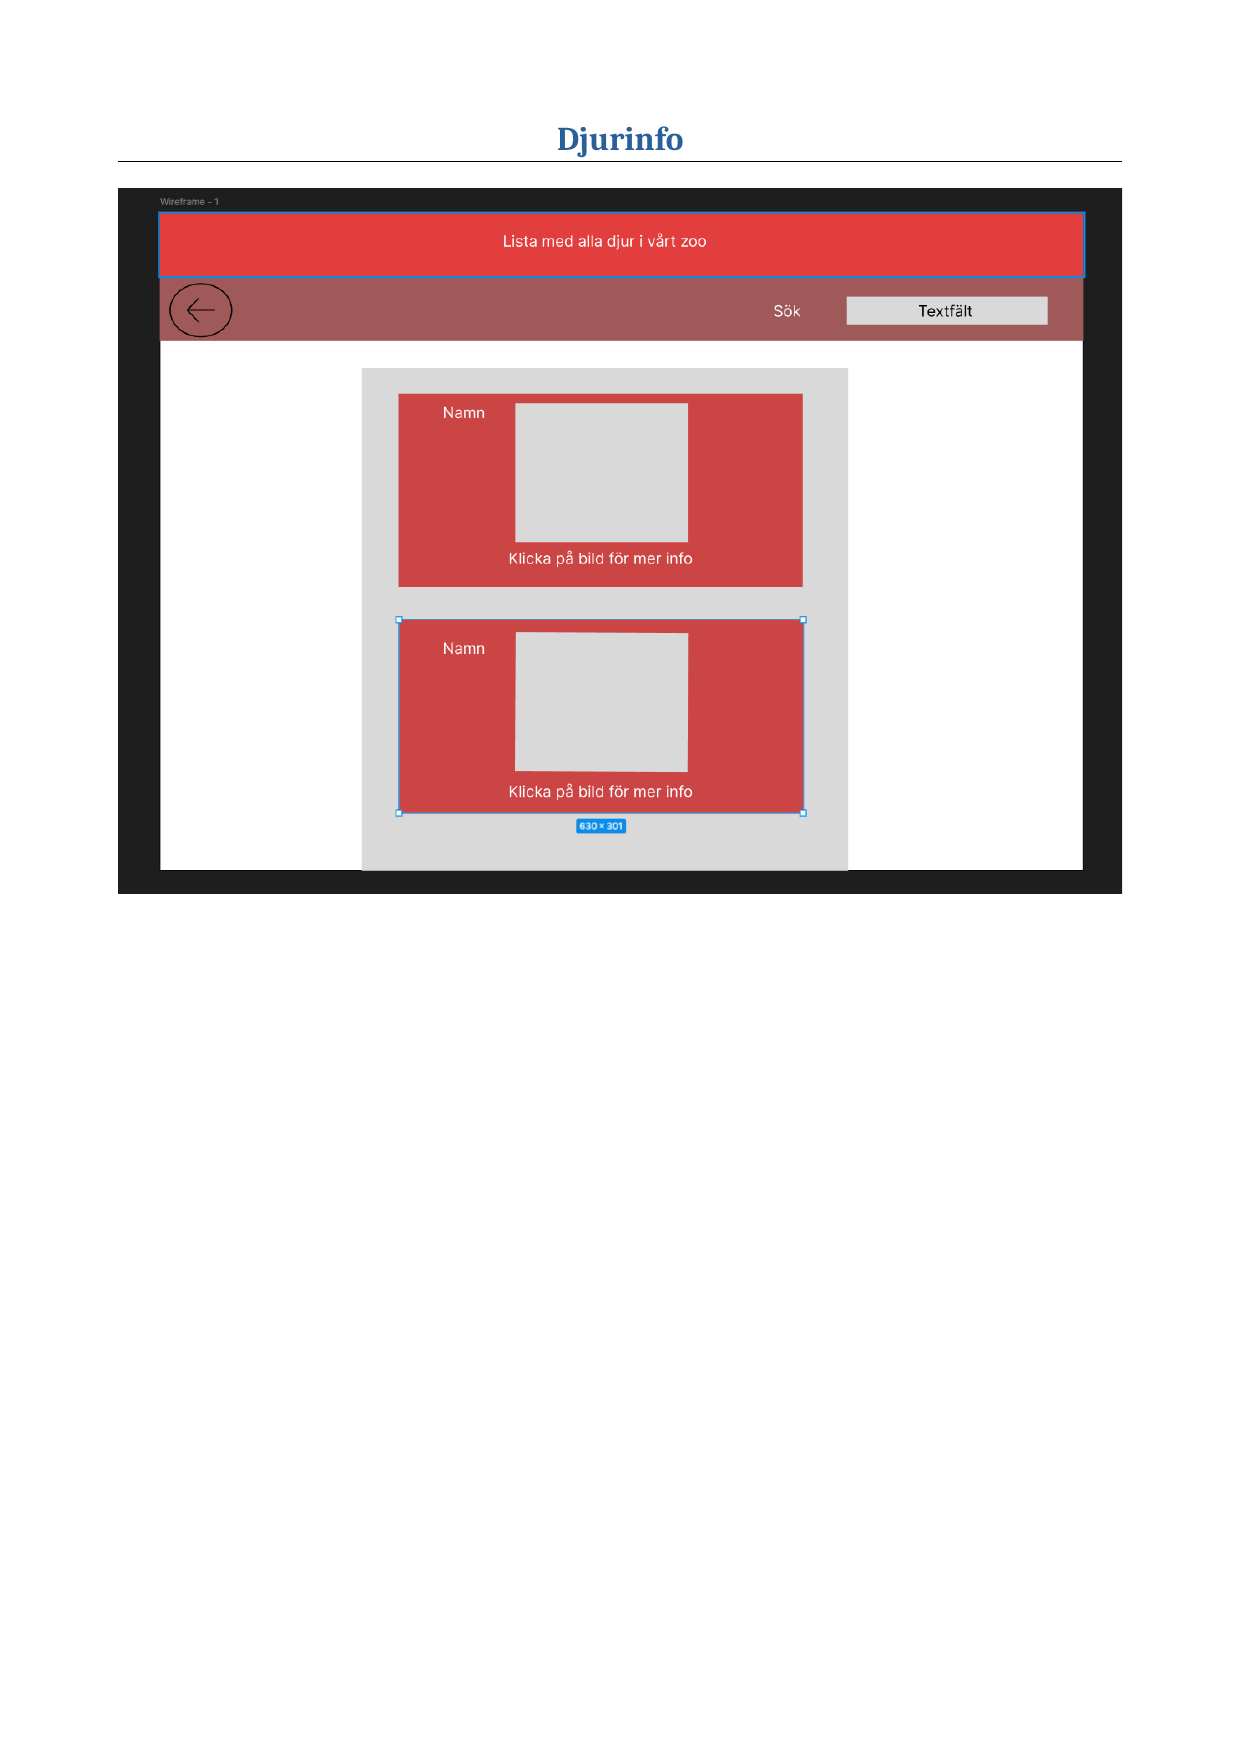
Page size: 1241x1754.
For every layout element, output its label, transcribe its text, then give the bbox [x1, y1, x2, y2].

picture [118, 188, 1123, 894]
subtitle Djurinfo [118, 118, 1122, 161]
